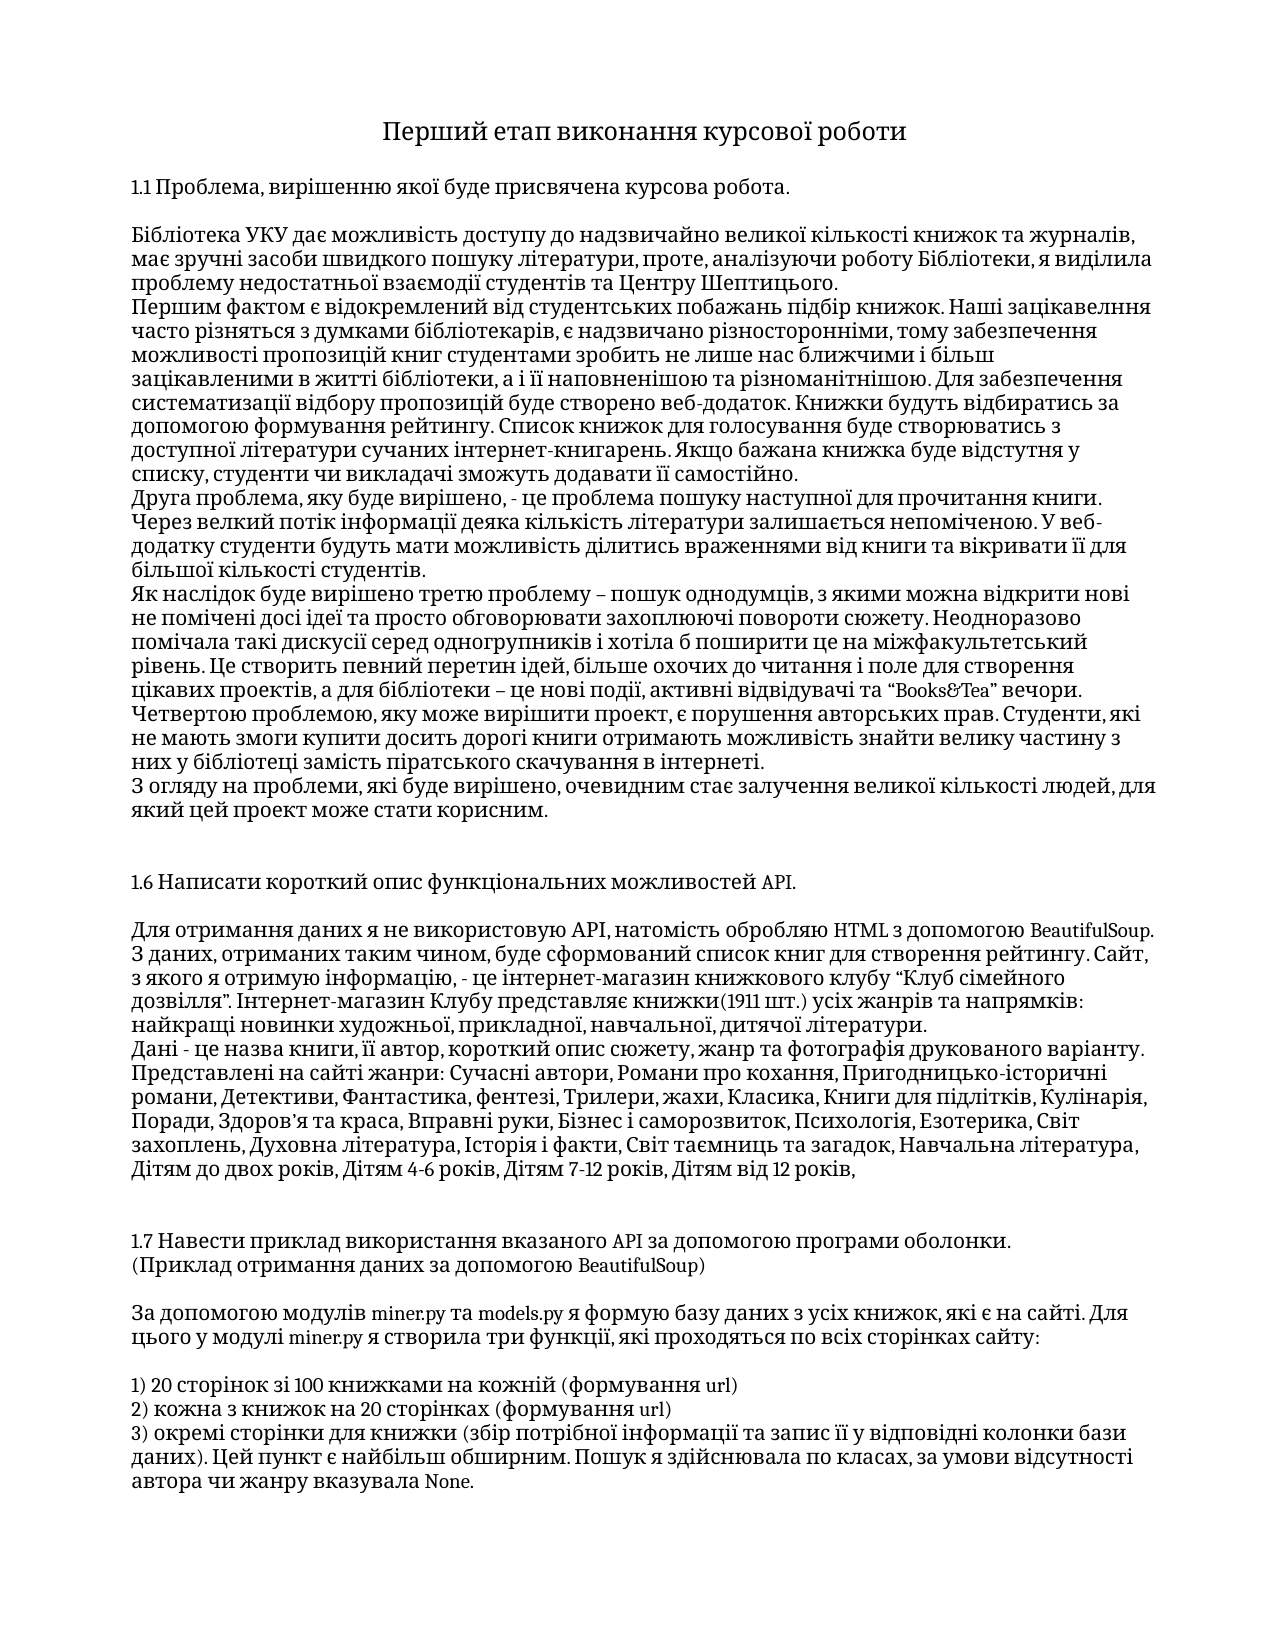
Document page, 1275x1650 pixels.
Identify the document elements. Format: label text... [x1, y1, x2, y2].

text Перший етап виконання курсової роботи [131, 118, 1158, 147]
text 1.1 Проблема, вирішенню якої буде присвячена курсова робота. [131, 176, 1158, 199]
text Друга проблема, яку буде вирішено, - це проблема пошуку наступної для прочитання книги. Через велкий потік інформації деяка кількість літератури залишається непоміченою. У веб-додатку студенти будуть мати можливість ділитись враженнями від книги та вікривати її для більшої кількості студентів. [131, 487, 1158, 583]
text Для отримання даних я не використовую АРІ, натомість обробляю HTML з допомогою BeautifulSoup. З даних, отриманих таким чином, буде сформований список книг для створення рейтингу. Сайт, з якого я отримую інформацію, - це інтернет-магазин книжкового клубу “Клуб сімейного дозвілля”. Інтернет-магазин Клубу представляє книжки(1911 шт.) усіх жанрів та напрямків: найкращі новинки художньої, прикладної, навчальної, дитячої літератури. [131, 918, 1158, 1038]
text Представлені на сайті жанри: Сучасні автори, Романи про кохання, Пригодницько-історичні романи, Детективи, Фантастика, фентезі, Трилери, жахи, Класика, Книги для підлітків, Кулінарія, Поради, Здоров’я та краса, Вправні руки, Бізнес і саморозвиток, Психологія, Езотерика, Світ захоплень, Духовна література, Історія і факти, Світ таємниць та загадок, Навчальна література, Дітям до двох років, Дітям 4-6 років, Дітям 7-12 років, Дітям від 12 років, [131, 1062, 1158, 1182]
text Першим фактом є відокремлений від студентських побажань підбір книжок. Наші зацікавелння часто різняться з думками бібліотекарів, є надзвичано різносторонніми, тому забезпечення можливості пропозицій книг студентами зробить не лише нас ближчими і більш зацікавленими в житті бібліотеки, а і її наповненішою та різноманітнішою. Для забезпечення систематизації відбору пропозицій буде створено веб-додаток. Книжки будуть відбиратись за допомогою формування рейтингу. Список книжок для голосування буде створюватись з доступної літератури сучаних інтернет-книгарень. Якщо бажана книжка буде відстутня у списку, студенти чи викладачі зможуть додавати її самостійно. [131, 295, 1158, 487]
text 1.7 Навести приклад використання вказаного API за допомогою програми оболонки. [131, 1230, 1158, 1254]
text Четвертою проблемою, яку може вирішити проект, є порушення авторських прав. Студенти, які не мають змоги купити досить дорогі книги отримають можливість знайти велику частину з них у бібліотеці замість піратського скачування в інтернеті. [131, 703, 1158, 774]
text Бібліотека УКУ дає можливість доступу до надзвичайно великої кількості книжок та журналів, має зручні засоби швидкого пошуку літератури, проте, аналізуючи роботу Бібліотеки, я виділила проблему недостатньої взаємодії студентів та Центру Шептицього. [131, 223, 1158, 295]
text (Приклад отримання даних за допомогою BeautifulSoup) [131, 1254, 1158, 1278]
text Дані - це назва книги, її автор, короткий опис сюжету, жанр та фотографія друкованого варіанту. [131, 1038, 1158, 1062]
text За допомогою модулів miner.py та models.py я формую базу даних з усіх книжок, які є на сайті. Для цього у модулі miner.py я створила три функції, які проходяться по всіх сторінках сайту: [131, 1302, 1158, 1349]
text З огляду на проблеми, які буде вирішено, очевидним стає залучення великої кількості людей, для який цей проект може стати корисним. [131, 774, 1158, 822]
text 2) кожна з книжок на 20 сторінках (формування url) [131, 1397, 1158, 1421]
text 3) окремі сторінки для книжки (збір потрібної інформації та запис її у відповідні колонки бази даних). Цей пункт є найбільш обширним. Пошук я здійснювала по класах, за умови відсутності автора чи жанру вказувала None. [131, 1421, 1158, 1493]
text 1.6 Написати короткий опис функціональних можливостей API. [131, 870, 1158, 894]
text 1) 20 сторінок зі 100 книжками на кожній (формування url) [131, 1373, 1158, 1397]
text Як наслідок буде вирішено третю проблему – пошук однодумців, з якими можна відкрити нові не помічені досі ідеї та просто обговорювати захоплюючі повороти сюжету. Неодноразово помічала такі дискусії серед одногрупників і хотіла б поширити це на міжфакультетський рівень. Це створить певний перетин ідей, більше охочих до читання і поле для створення цікавих проектів, а для бібліотеки – це нові події, активні відвідувачі та “Books&Tea” вечори. [131, 583, 1158, 703]
